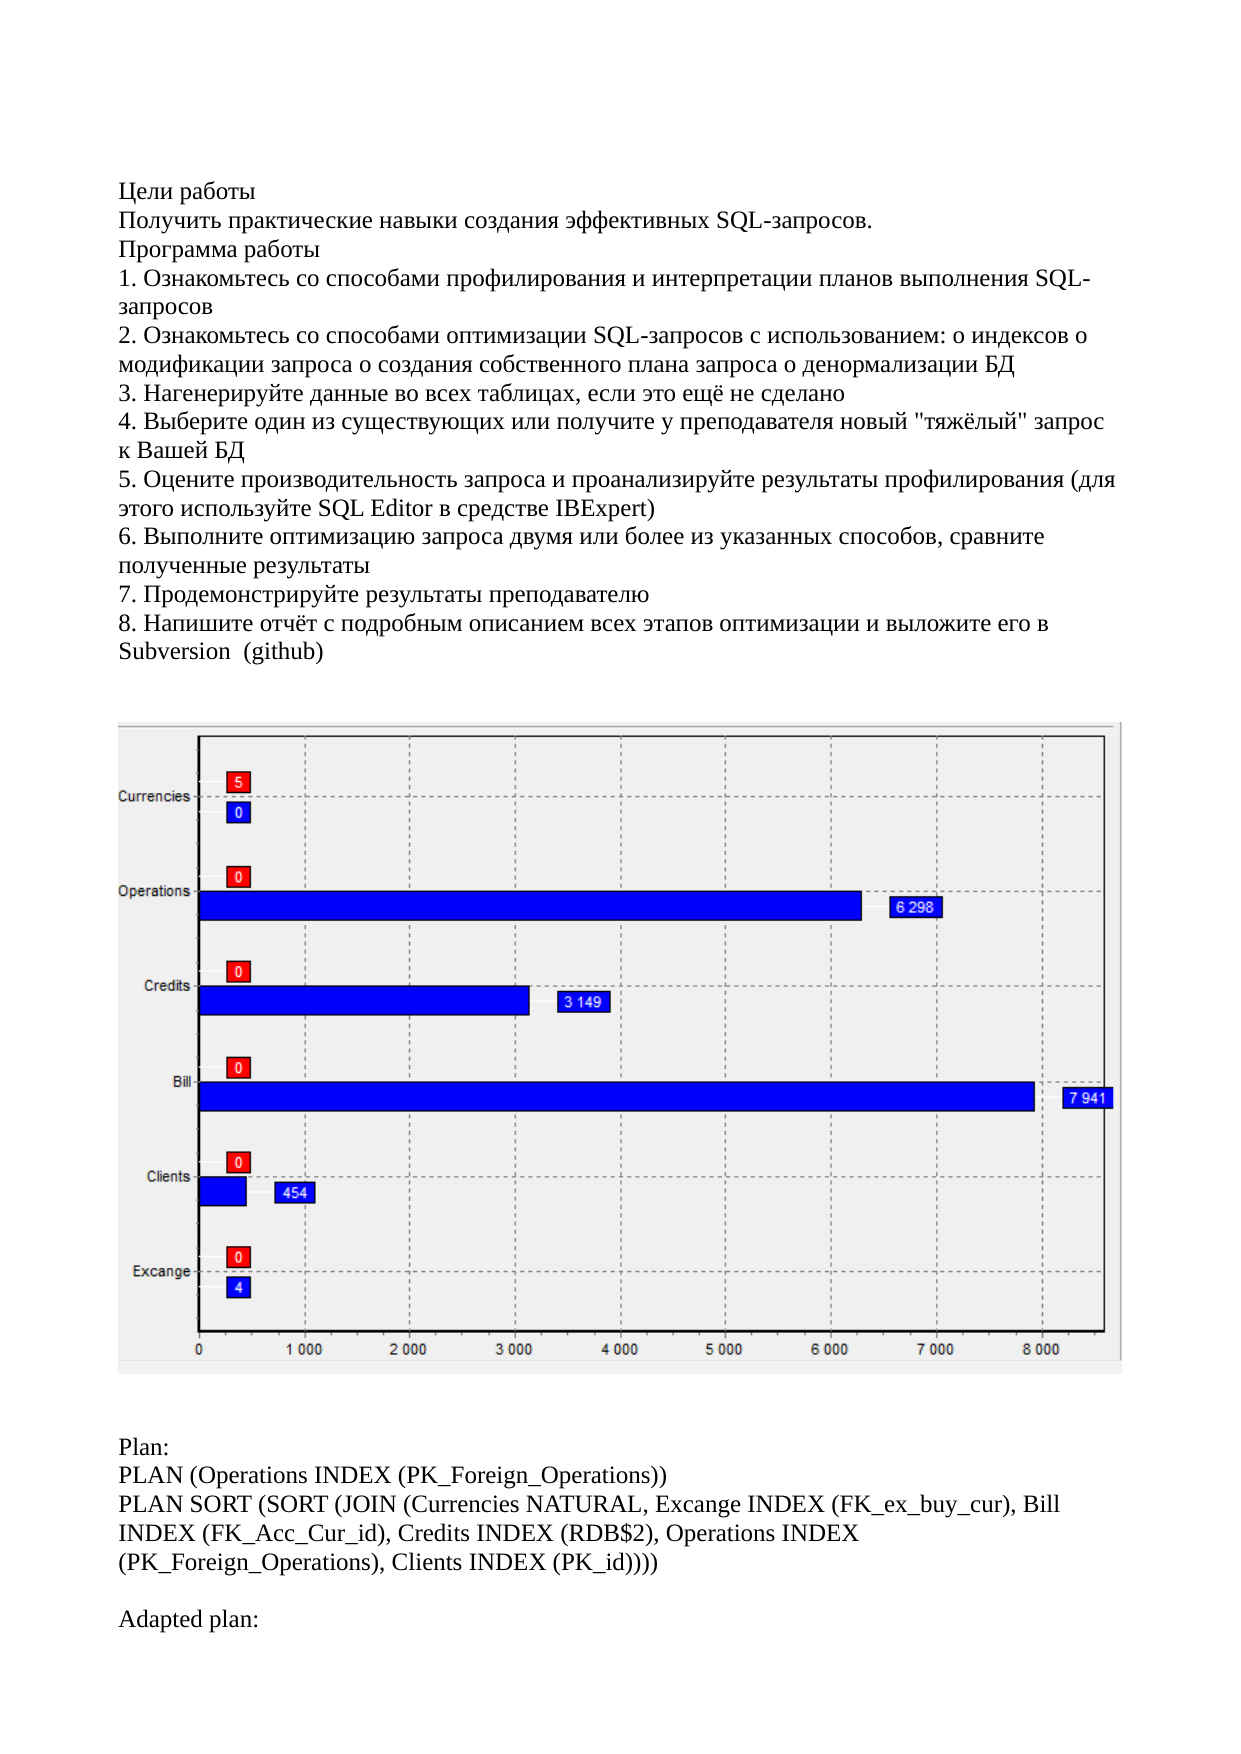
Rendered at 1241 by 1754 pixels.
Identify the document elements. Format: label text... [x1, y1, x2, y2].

text Получить практические навыки создания эффективных SQL-запросов. [118, 205, 1122, 234]
text Plan: [118, 1432, 1122, 1460]
text 2. Ознакомьтесь со способами оптимизации SQL-запросов с использованием: o индексов o модификации запроса o создания собственного плана запроса o денормализации БД [118, 320, 1122, 378]
text 4. Выберите один из существующих или получите у преподавателя новый "тяжёлый" запрос к Вашей БД [118, 406, 1122, 464]
text PLAN (Operations INDEX (PK_Foreign_Operations)) [118, 1460, 1122, 1489]
text 3. Нагенерируйте данные во всех таблицах, если это ещё не сделано [118, 378, 1122, 406]
text 7. Продемонстрируйте результаты преподавателю [118, 579, 1122, 608]
text 6. Выполните оптимизацию запроса двумя или более из указанных способов, сравните полученные результаты [118, 521, 1122, 579]
text 1. Ознакомьтесь со способами профилирования и интерпретации планов выполнения SQL-запросов [118, 263, 1122, 320]
text Adapted plan: [118, 1604, 1122, 1633]
text 8. Напишите отчёт с подробным описанием всех этапов оптимизации и выложите его в Subversion (github) [118, 608, 1122, 665]
text Цели работы [118, 176, 1122, 205]
text 5. Оцените производительность запроса и проанализируйте результаты профилирования (для этого используйте SQL Editor в средстве IBExpert) [118, 464, 1122, 521]
text Программа работы [118, 234, 1122, 263]
picture [118, 722, 1123, 1374]
text PLAN SORT (SORT (JOIN (Currencies NATURAL, Excange INDEX (FK_ex_buy_cur), Bill INDEX (FK_Acc_Cur_id), Credits INDEX (RDB$2), Operations INDEX (PK_Foreign_Operations), Clients INDEX (PK_id)))) [118, 1489, 1122, 1575]
